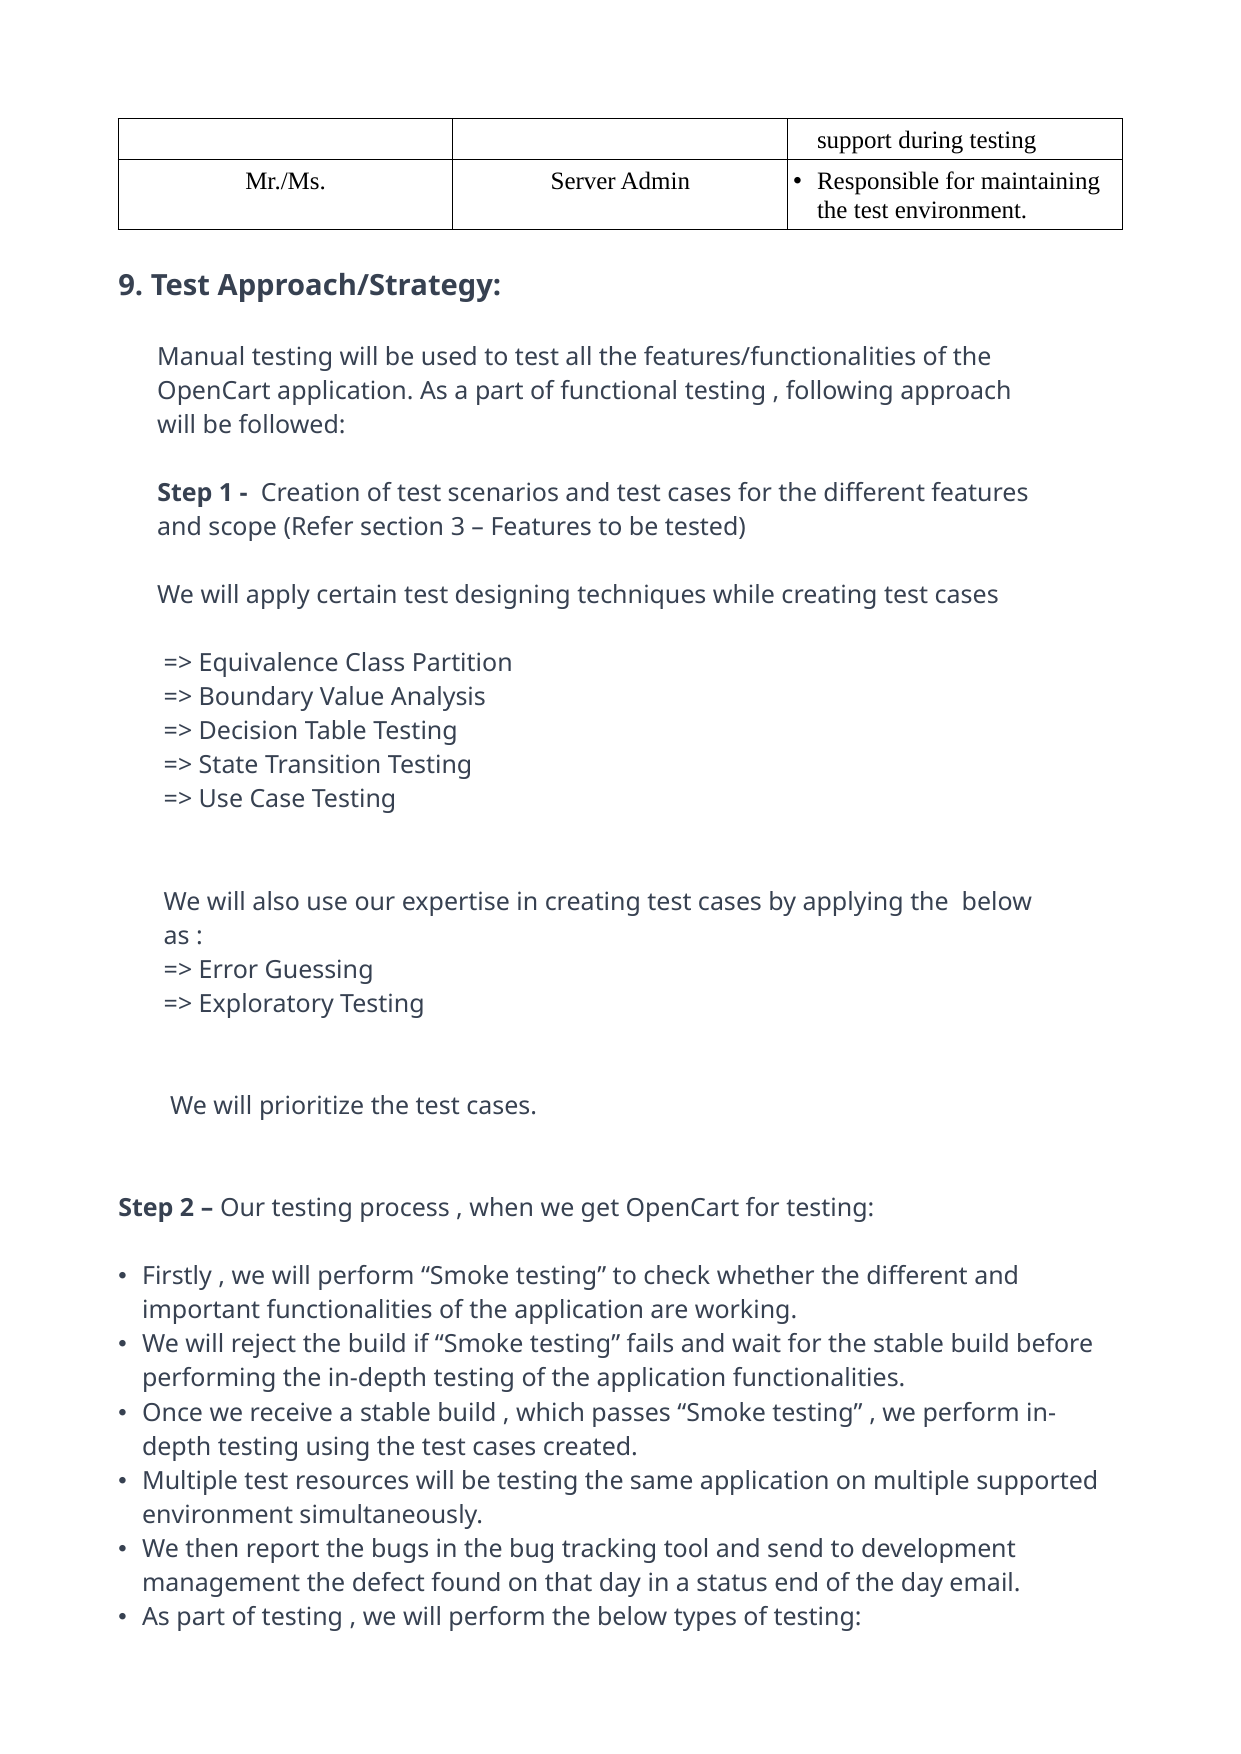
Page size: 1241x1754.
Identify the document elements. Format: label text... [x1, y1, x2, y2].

table_cell Server Admin [453, 160, 787, 229]
list Once we receive a stable build , which passes “Smoke testing” , we perform in-depth testing using the test cases created. [118, 1394, 1122, 1462]
table_cell support during testing [788, 119, 1122, 159]
text => State Transition Testing => Use Case Testing [118, 747, 1122, 815]
text We will apply certain test designing techniques while creating test cases [118, 577, 1122, 611]
text => Decision Table Testing [118, 713, 1122, 747]
list We then report the bugs in the bug tracking tool and send to development management the defect found on that day in a status end of the day email. [118, 1530, 1122, 1598]
text 9. Test Approach/Strategy: [118, 264, 1122, 304]
list As part of testing , we will perform the below types of testing: [118, 1598, 1122, 1633]
table_cell Mr./Ms. [119, 160, 452, 229]
table_cell [453, 119, 787, 159]
text as : [118, 917, 1122, 951]
text Step 2 – Our testing process , when we get OpenCart for testing: [118, 1190, 1122, 1224]
text => Exploratory Testing [118, 985, 1122, 1019]
text OpenCart application. As a part of functional testing , following approach [118, 372, 1122, 406]
text We will prioritize the test cases. [118, 1088, 1122, 1122]
list We will reject the build if “Smoke testing” fails and wait for the stable build before performing the in-depth testing of the application functionalities. [118, 1326, 1122, 1394]
text => Boundary Value Analysis [118, 679, 1122, 713]
table_cell [119, 119, 452, 159]
text will be followed: [118, 406, 1122, 440]
list Firstly , we will perform “Smoke testing” to check whether the different and important functionalities of the application are working. [118, 1258, 1122, 1326]
text => Error Guessing [118, 951, 1122, 985]
text => Equivalence Class Partition [118, 645, 1122, 679]
table_cell Responsible for maintaining the test environment. [788, 160, 1122, 229]
text Step 1 - Creation of test scenarios and test cases for the different features [118, 474, 1122, 508]
text We will also use our expertise in creating test cases by applying the below [118, 883, 1122, 917]
list Multiple test resources will be testing the same application on multiple supported environment simultaneously. [118, 1462, 1122, 1530]
text and scope (Refer section 3 – Features to be tested) [118, 508, 1122, 543]
text Manual testing will be used to test all the features/functionalities of the [118, 338, 1122, 372]
